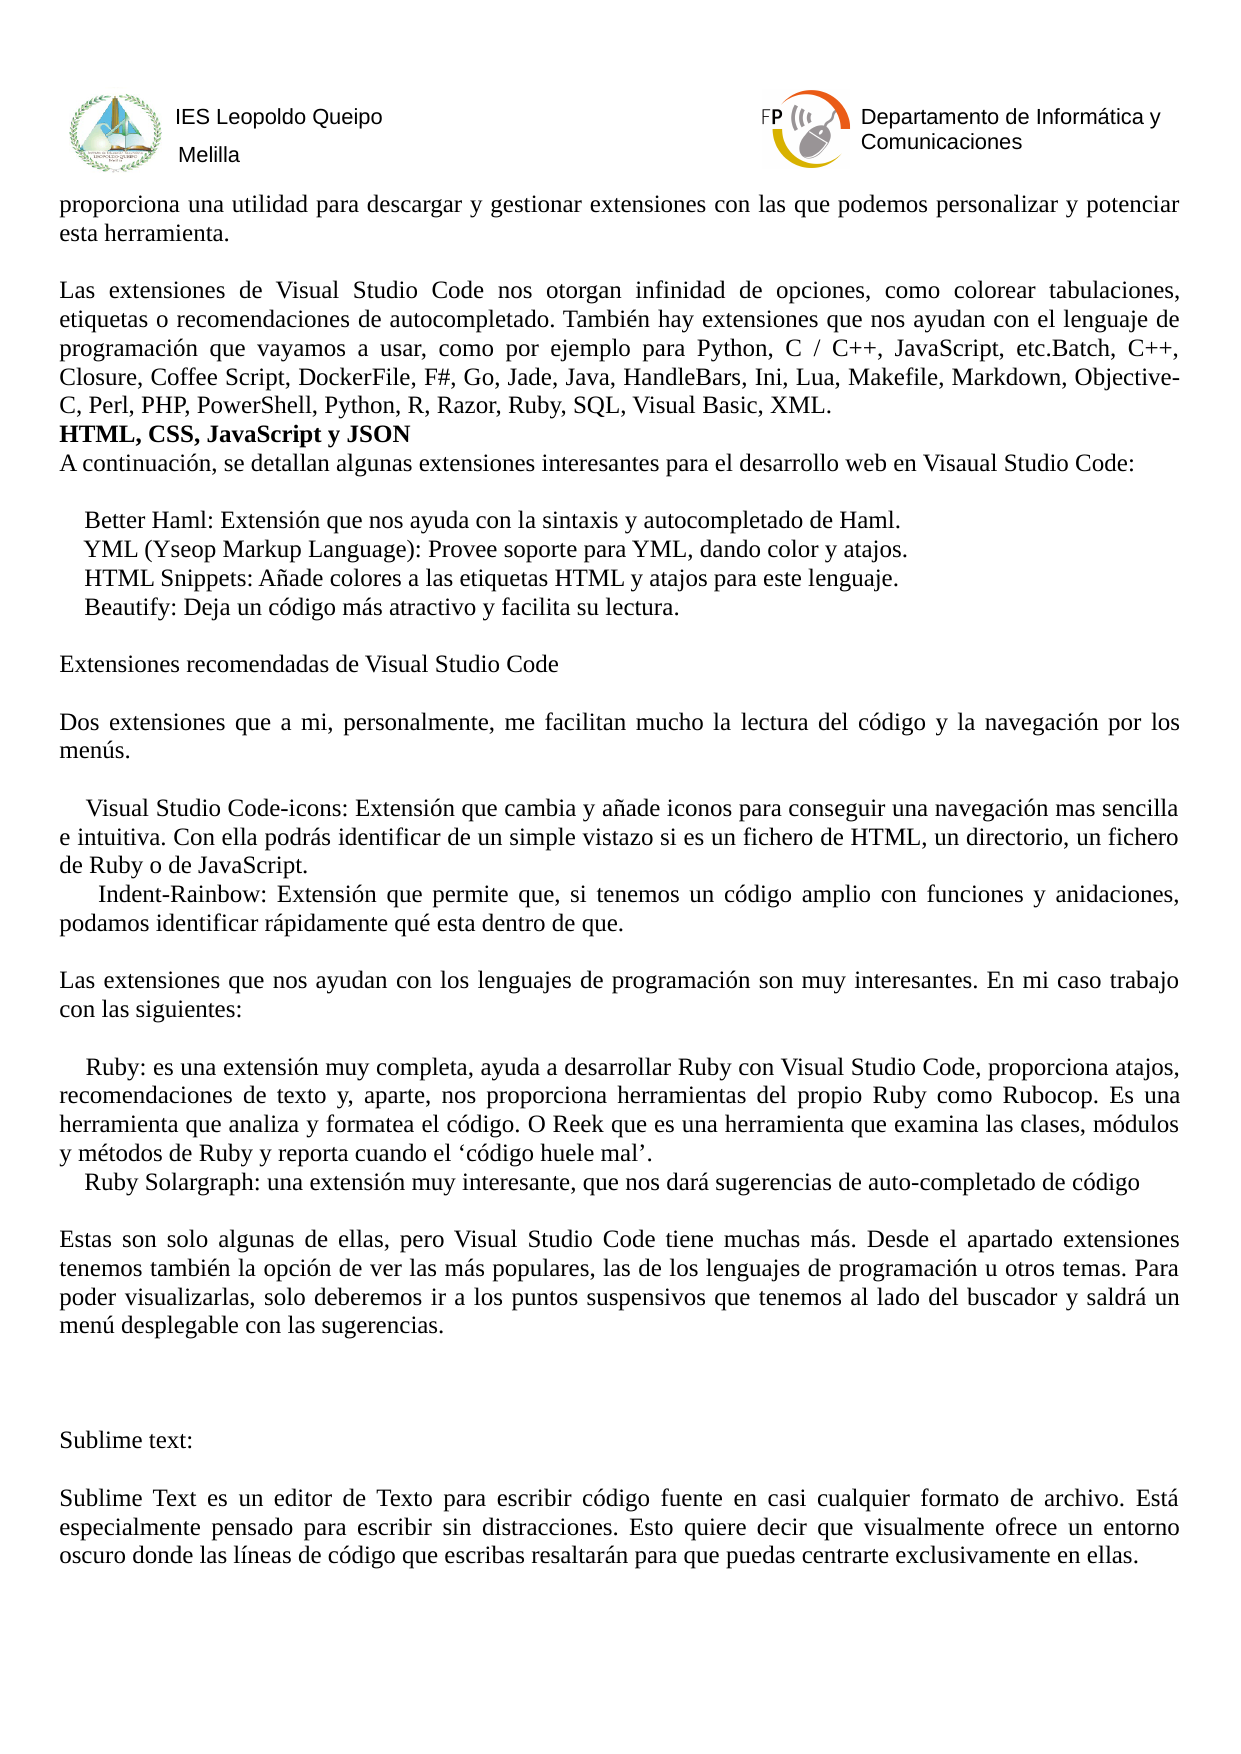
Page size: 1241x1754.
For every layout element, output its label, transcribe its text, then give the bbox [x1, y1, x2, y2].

text Sublime Text es un editor de Texto para escribir código fuente en casi cualquier formato de archivo. Está especialmente pensado para escribir sin distracciones. Esto quiere decir que visualmente ofrece un entorno oscuro donde las líneas de código que escribas resaltarán para que puedas centrarte exclusivamente en ellas. [59, 1483, 1181, 1569]
text Indent-Rainbow: Extensión que permite que, si tenemos un código amplio con funciones y anidaciones, podamos identificar rápidamente qué esta dentro de que. [59, 879, 1181, 937]
text proporciona una utilidad para descargar y gestionar extensiones con las que podemos personalizar y potenciar esta herramienta. [59, 189, 1181, 247]
picture [761, 89, 851, 169]
text A continuación, se detallan algunas extensiones interesantes para el desarrollo web en Visaual Studio Code: [59, 448, 1181, 477]
text Sublime text: [59, 1425, 1181, 1454]
text Visual Studio Code-icons: Extensión que cambia y añade iconos para conseguir una navegación mas sencilla e intuitiva. Con ella podrás identificar de un simple vistazo si es un fichero de HTML, un directorio, un fichero de Ruby o de JavaScript. [59, 793, 1181, 879]
text Dos extensiones que a mi, personalmente, me facilitan mucho la lectura del código y la navegación por los menús. [59, 707, 1181, 764]
text Ruby Solargraph: una extensión muy interesante, que nos dará sugerencias de auto-completado de código [59, 1167, 1181, 1195]
text HTML, CSS, JavaScript y JSON [59, 419, 1181, 448]
text Better Haml: Extensión que nos ayuda con la sintaxis y autocompletado de Haml. [59, 505, 1181, 534]
text Extensiones recomendadas de Visual Studio Code [59, 649, 1181, 678]
text Beautify: Deja un código más atractivo y facilita su lectura. [59, 592, 1181, 620]
text YML (Yseop Markup Language): Provee soporte para YML, dando color y atajos. [59, 534, 1181, 563]
text Ruby: es una extensión muy completa, ayuda a desarrollar Ruby con Visual Studio Code, proporciona atajos, recomendaciones de texto y, aparte, nos proporciona herramientas del propio Ruby como Rubocop. Es una herramienta que analiza y formatea el código. O Reek que es una herramienta que examina las clases, módulos y métodos de Ruby y reporta cuando el ‘código huele mal’. [59, 1052, 1181, 1167]
text Estas son solo algunas de ellas, pero Visual Studio Code tiene muchas más. Desde el apartado extensiones tenemos también la opción de ver las más populares, las de los lenguajes de programación u otros temas. Para poder visualizarlas, solo deberemos ir a los puntos suspensivos que tenemos al lado del buscador y saldrá un menú desplegable con las sugerencias. [59, 1224, 1181, 1339]
text Las extensiones de Visual Studio Code nos otorgan infinidad de opciones, como colorear tabulaciones, etiquetas o recomendaciones de autocompletado. También hay extensiones que nos ayudan con el lenguaje de programación que vayamos a usar, como por ejemplo para Python, C / C++, JavaScript, etc.Batch, C++, Closure, Coffee Script, DockerFile, F#, Go, Jade, Java, HandleBars, Ini, Lua, Makefile, Markdown, Objective-C, Perl, PHP, PowerShell, Python, R, Razor, Ruby, SQL, Visual Basic, XML. [59, 275, 1181, 419]
text Las extensiones que nos ayudan con los lenguajes de programación son muy interesantes. En mi caso trabajo con las siguientes: [59, 965, 1181, 1023]
text HTML Snippets: Añade colores a las etiquetas HTML y atajos para este lenguaje. [59, 563, 1181, 592]
